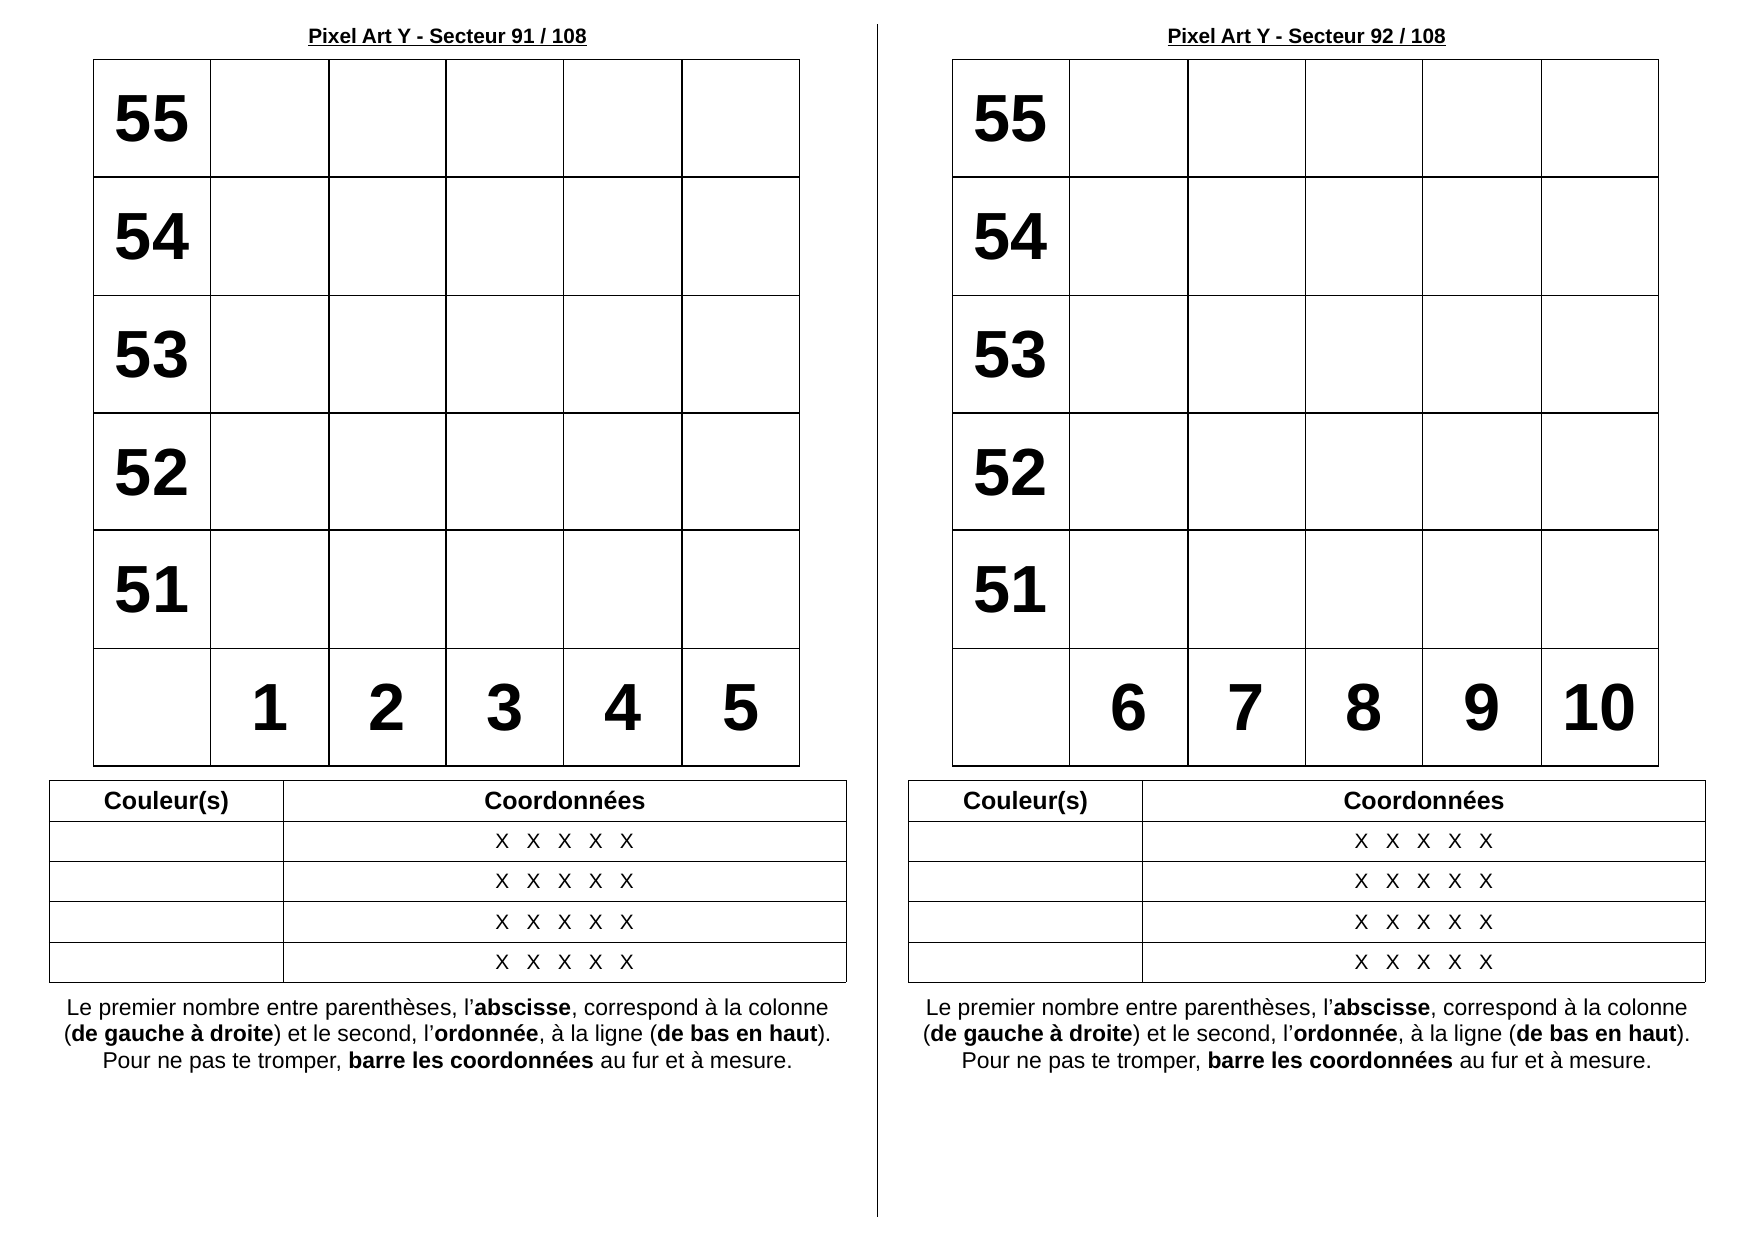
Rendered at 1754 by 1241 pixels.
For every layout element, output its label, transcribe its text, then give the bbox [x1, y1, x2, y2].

table_header Couleur(s) [50, 781, 283, 821]
table_cell X X X X X [1143, 902, 1705, 942]
table_cell X X X X X [1143, 862, 1705, 901]
table_cell X X X X X [284, 822, 846, 861]
table_cell [50, 822, 283, 861]
table_cell [50, 862, 283, 901]
text Le premier nombre entre parenthèses, l’abscisse, correspond à la colonne [24, 994, 871, 1020]
table_cell X X X X X [284, 943, 846, 982]
table_cell X X X X X [1143, 822, 1705, 861]
table_cell [909, 943, 1142, 982]
text Pour ne pas te tromper, barre les coordonnées au fur et à mesure. [883, 1047, 1730, 1073]
table_cell [909, 822, 1142, 861]
text Pixel Art Y - Secteur 91 / 108 [24, 24, 871, 48]
table_cell X X X X X [1143, 943, 1705, 982]
table_cell [909, 902, 1142, 942]
table_header Couleur(s) [909, 781, 1142, 821]
table_header Coordonnées [284, 781, 846, 821]
text Pixel Art Y - Secteur 92 / 108 [883, 24, 1730, 48]
text Le premier nombre entre parenthèses, l’abscisse, correspond à la colonne [883, 994, 1730, 1020]
text (de gauche à droite) et le second, l’ordonnée, à la ligne (de bas en haut). [24, 1020, 871, 1047]
table_cell [909, 862, 1142, 901]
text (de gauche à droite) et le second, l’ordonnée, à la ligne (de bas en haut). [883, 1020, 1730, 1047]
table_cell X X X X X [284, 902, 846, 942]
table_cell [50, 902, 283, 942]
table_cell X X X X X [284, 862, 846, 901]
text Pour ne pas te tromper, barre les coordonnées au fur et à mesure. [24, 1047, 871, 1073]
table_header Coordonnées [1143, 781, 1705, 821]
table_cell [50, 943, 283, 982]
